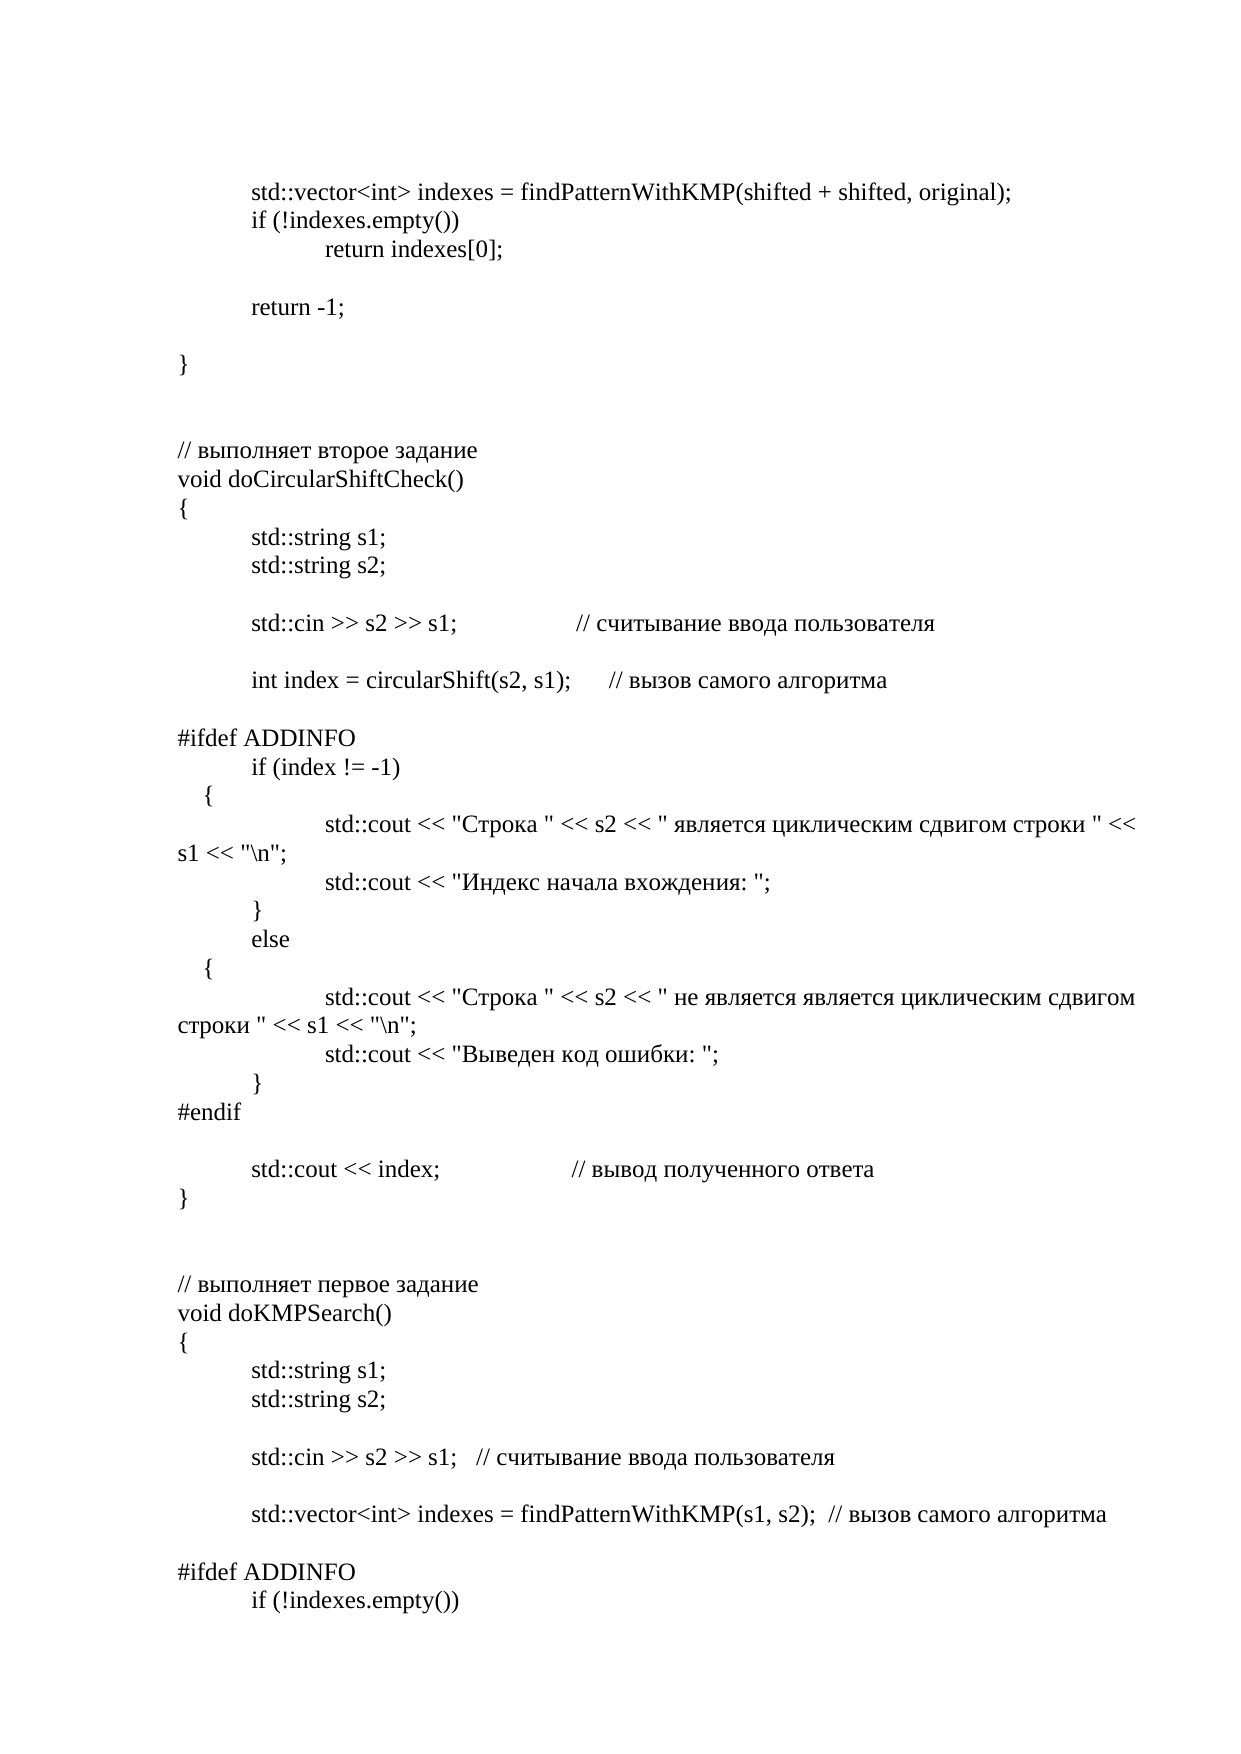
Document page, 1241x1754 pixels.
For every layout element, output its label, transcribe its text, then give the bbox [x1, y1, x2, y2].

text { [177, 953, 1152, 982]
text std::cout << "Строка " << s2 << " является циклическим сдвигом строки " << s1 << "\n"; [177, 809, 1152, 867]
text if (!indexes.empty()) [177, 206, 1152, 234]
text // выполняет первое задание [177, 1269, 1152, 1298]
text return -1; [177, 292, 1152, 321]
text std::cout << "Строка " << s2 << " не является является циклическим сдвигом строки " << s1 << "\n"; [177, 982, 1152, 1039]
text std::string s1; [177, 522, 1152, 551]
text // выполняет второе задание [177, 436, 1152, 464]
text if (!indexes.empty()) [177, 1586, 1152, 1614]
text { [177, 1327, 1152, 1356]
text std::string s1; [177, 1356, 1152, 1384]
text void doCircularShiftCheck() [177, 464, 1152, 493]
text } [177, 1183, 1152, 1212]
text std::cout << index; // вывод полученного ответа [177, 1154, 1152, 1183]
text #ifdef ADDINFO [177, 1557, 1152, 1586]
text std::cin >> s2 >> s1; // считывание ввода пользователя [177, 608, 1152, 637]
text { [177, 781, 1152, 809]
text } [177, 1068, 1152, 1097]
text else [177, 924, 1152, 953]
text std::cout << "Индекс начала вхождения: "; [177, 867, 1152, 896]
text return indexes[0]; [177, 234, 1152, 263]
text std::string s2; [177, 551, 1152, 579]
text std::vector<int> indexes = findPatternWithKMP(shifted + shifted, original); [177, 177, 1152, 206]
text } [177, 349, 1152, 378]
text void doKMPSearch() [177, 1298, 1152, 1327]
text std::cin >> s2 >> s1; // считывание ввода пользователя [177, 1442, 1152, 1471]
text { [177, 493, 1152, 522]
text #ifdef ADDINFO [177, 723, 1152, 752]
text std::string s2; [177, 1384, 1152, 1413]
text #endif [177, 1097, 1152, 1126]
text int index = circularShift(s2, s1); // вызов самого алгоритма [177, 666, 1152, 694]
text } [177, 896, 1152, 924]
text if (index != -1) [177, 752, 1152, 781]
text std::vector<int> indexes = findPatternWithKMP(s1, s2); // вызов самого алгоритма [177, 1499, 1152, 1528]
text std::cout << "Выведен код ошибки: "; [177, 1039, 1152, 1068]
